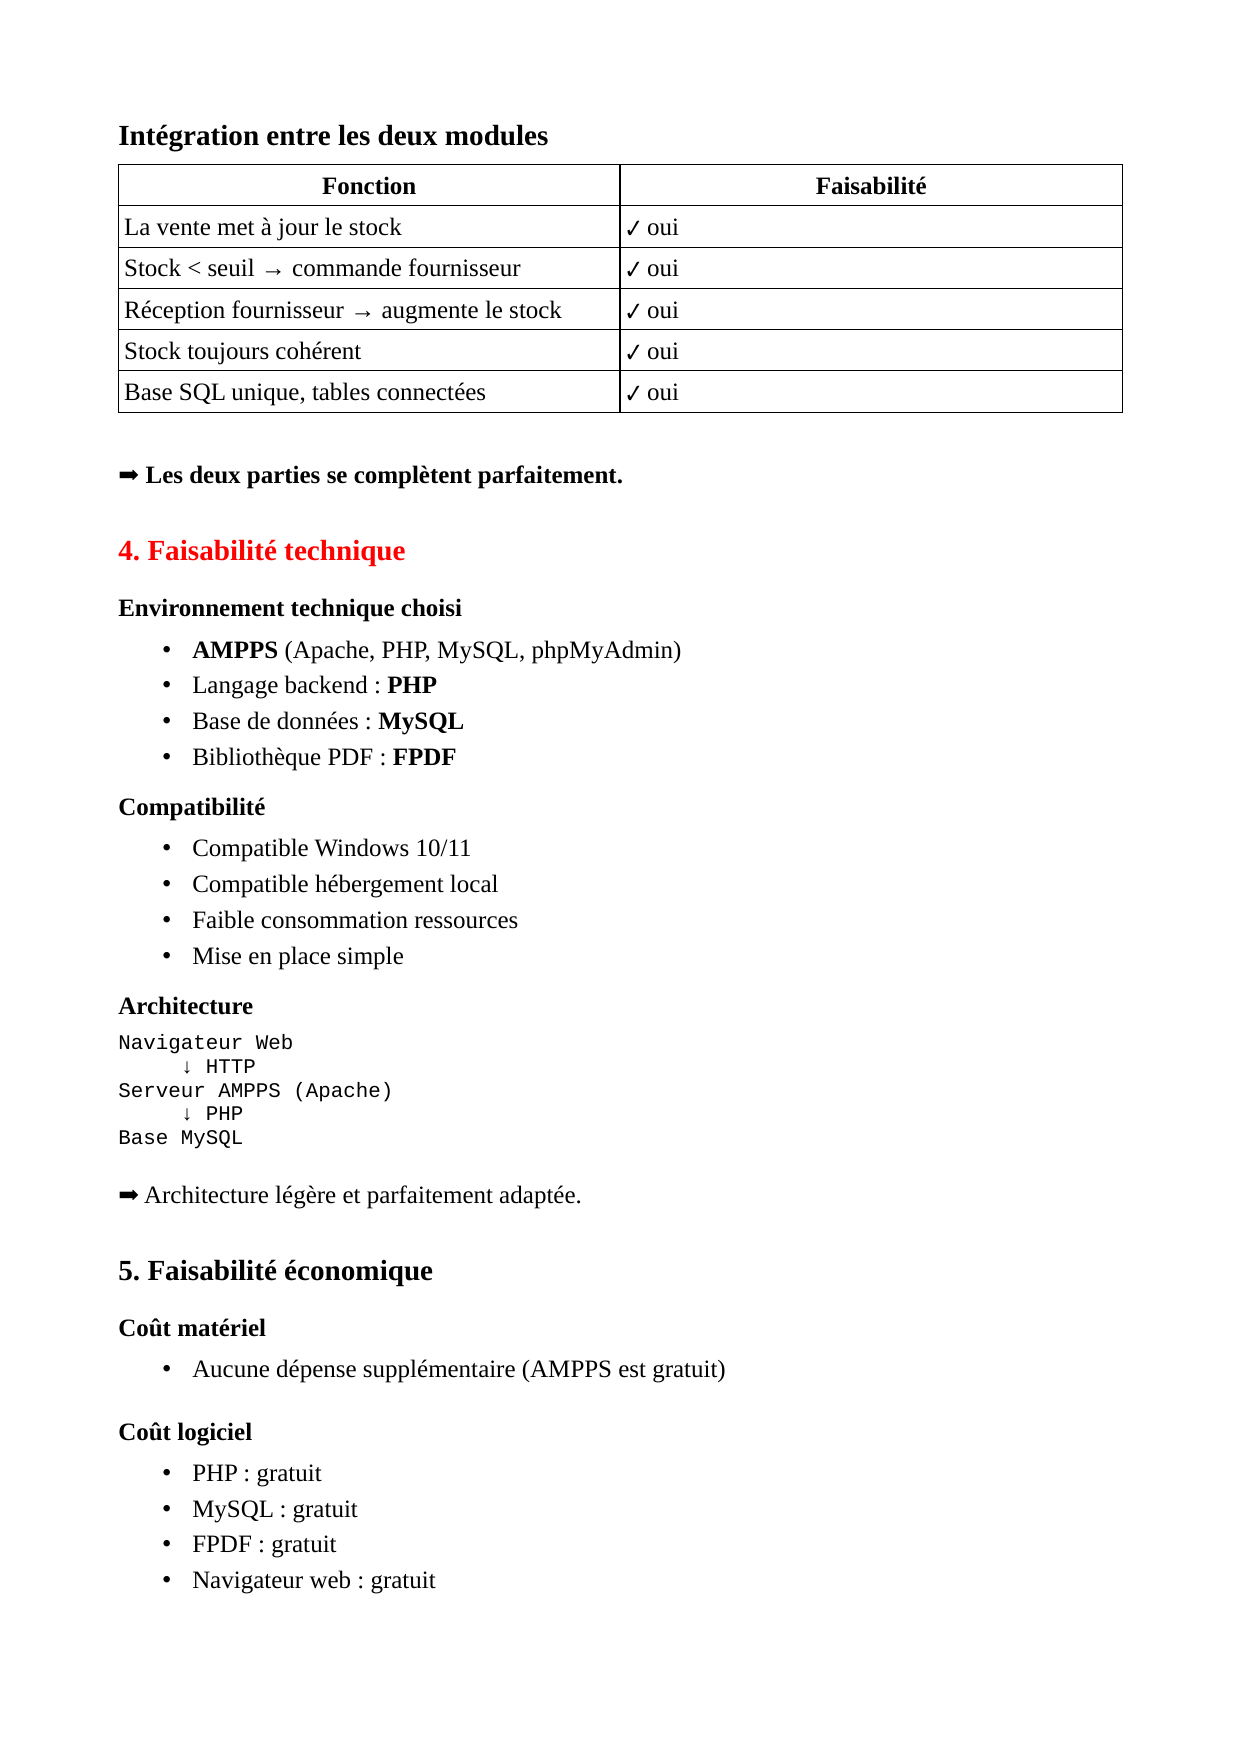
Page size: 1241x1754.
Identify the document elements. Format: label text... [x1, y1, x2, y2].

list Bibliothèque PDF : FPDF [162, 742, 1122, 771]
list MySQL : gratuit [162, 1494, 1122, 1522]
list Aucune dépense supplémentaire (AMPPS est gratuit) [162, 1354, 1122, 1383]
table_cell ✔ oui [621, 206, 1122, 247]
text ↓ PHP [118, 1103, 1122, 1127]
list Navigateur web : gratuit [162, 1565, 1122, 1594]
table_cell Base SQL unique, tables connectées [119, 371, 619, 412]
text ➡ Les deux parties se complètent parfaitement. [118, 460, 1122, 489]
subtitle 4. Faisabilité technique [118, 533, 1122, 566]
list PHP : gratuit [162, 1458, 1122, 1487]
subtitle Environnement technique choisi [118, 593, 1122, 622]
table_cell ✔ oui [621, 371, 1122, 412]
table_header Fonction [119, 165, 619, 205]
list FPDF : gratuit [162, 1529, 1122, 1558]
text Navigateur Web [118, 1032, 1122, 1056]
subtitle Intégration entre les deux modules [118, 118, 1122, 152]
text Serveur AMPPS (Apache) [118, 1079, 1122, 1103]
list Mise en place simple [162, 941, 1122, 969]
list Base de données : MySQL [162, 706, 1122, 735]
table_cell Stock < seuil → commande fournisseur [119, 248, 619, 288]
table_cell ✔ oui [621, 330, 1122, 370]
table_header Faisabilité [621, 165, 1122, 205]
text ➡ Architecture légère et parfaitement adaptée. [118, 1180, 1122, 1209]
subtitle Coût logiciel [118, 1417, 1122, 1445]
table_cell ✔ oui [621, 248, 1122, 288]
text ↓ HTTP [118, 1056, 1122, 1079]
list Compatible Windows 10/11 [162, 833, 1122, 862]
subtitle Architecture [118, 991, 1122, 1020]
list Compatible hébergement local [162, 869, 1122, 898]
table_cell ✔ oui [621, 289, 1122, 329]
list AMPPS (Apache, PHP, MySQL, phpMyAdmin) [162, 635, 1122, 663]
table_cell Stock toujours cohérent [119, 330, 619, 370]
text Base MySQL [118, 1127, 1122, 1151]
subtitle Compatibilité [118, 792, 1122, 821]
subtitle Coût matériel [118, 1313, 1122, 1342]
list Faible consommation ressources [162, 905, 1122, 934]
list Langage backend : PHP [162, 671, 1122, 699]
table_cell La vente met à jour le stock [119, 206, 619, 247]
subtitle 5. Faisabilité économique [118, 1253, 1122, 1286]
table_cell Réception fournisseur → augmente le stock [119, 289, 619, 329]
